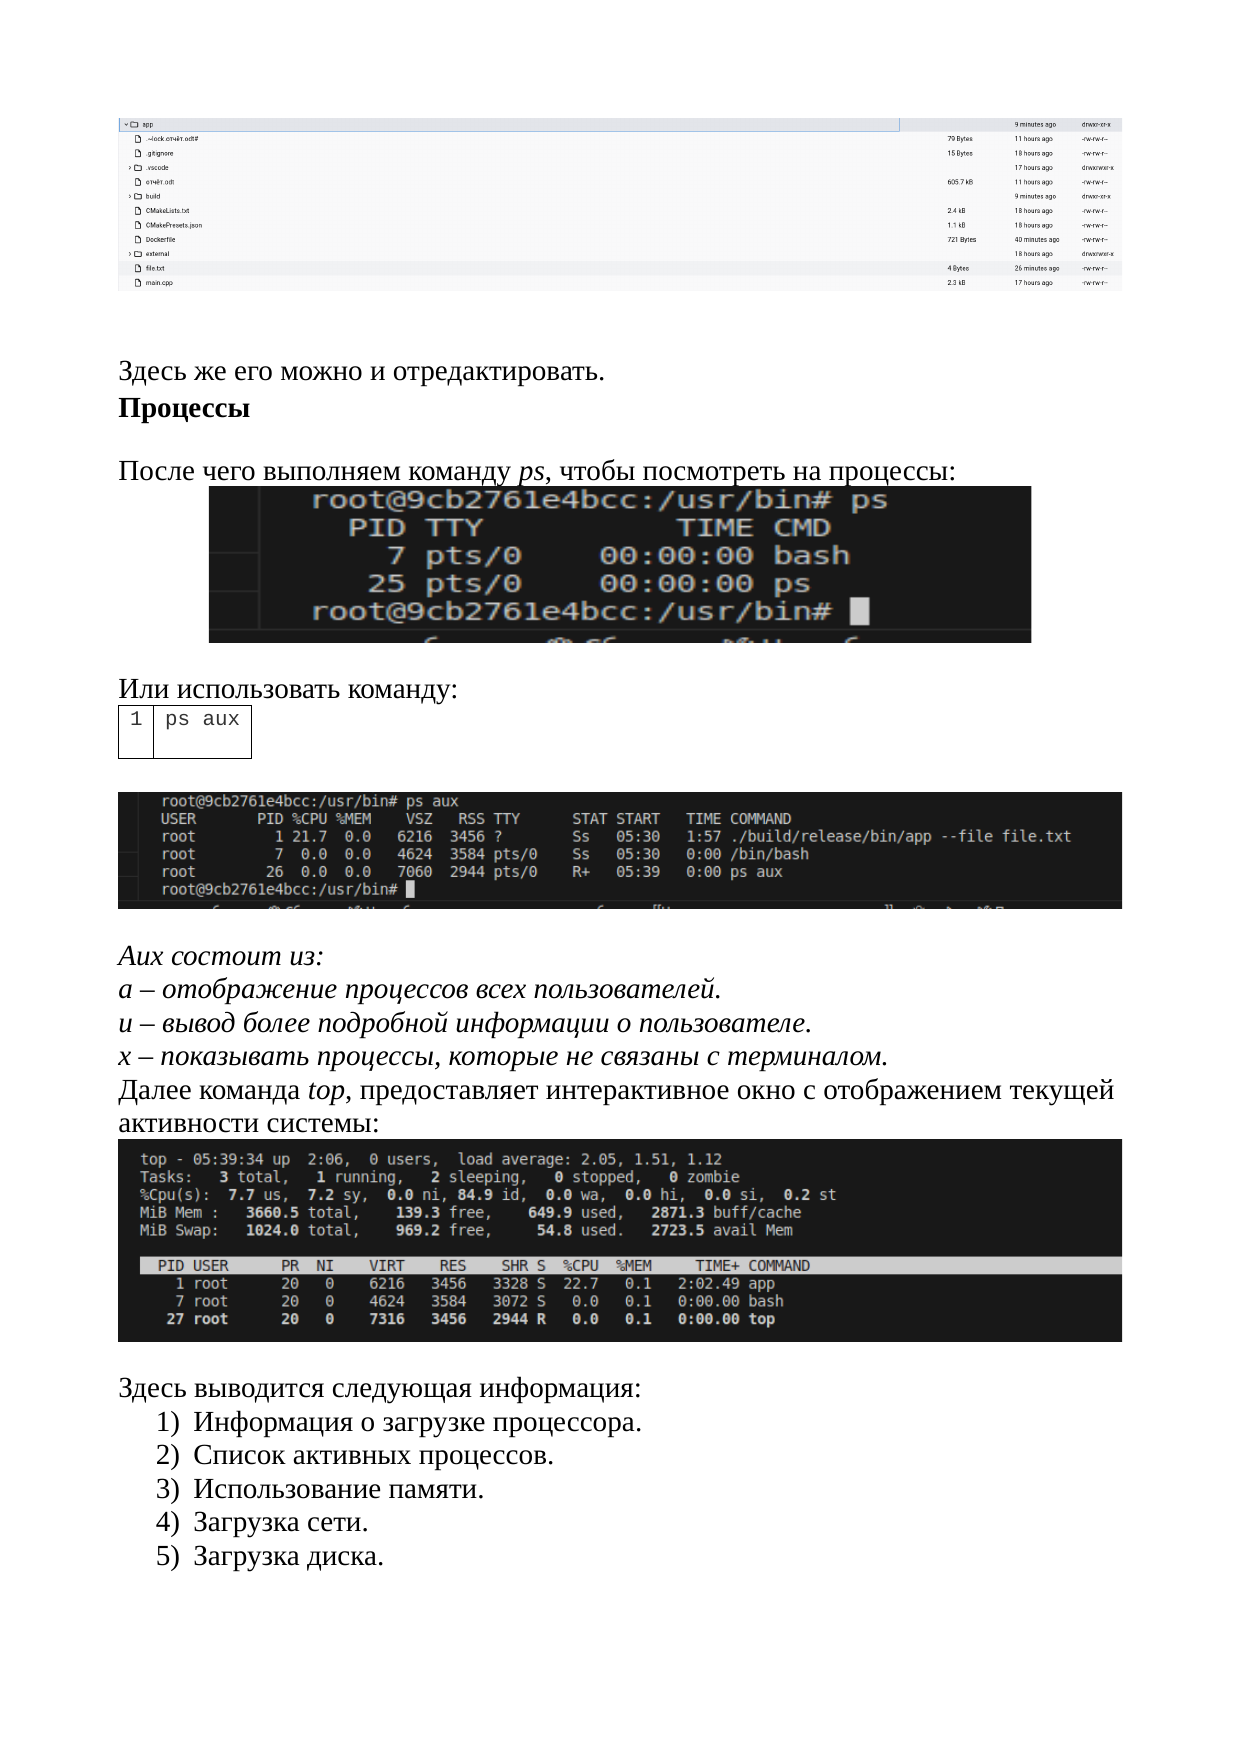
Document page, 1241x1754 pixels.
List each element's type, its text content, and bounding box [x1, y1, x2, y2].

text Или использовать команду: [118, 671, 1122, 705]
text u – вывод более подробной информации о пользователе. [118, 1005, 1122, 1038]
list Загрузка сети. [156, 1504, 1122, 1538]
text Aux состоит из: [118, 938, 1122, 971]
picture [118, 792, 1123, 909]
text a – отображение процессов всех пользователей. [118, 971, 1122, 1005]
text x – показывать процессы, которые не связаны с терминалом. [118, 1038, 1122, 1072]
text Здесь выводится следующая информация: [118, 1370, 1122, 1404]
list Список активных процессов. [156, 1437, 1122, 1471]
table_header ps aux [154, 706, 251, 757]
picture [118, 118, 1123, 291]
picture [208, 486, 1032, 643]
picture [118, 1139, 1123, 1342]
list Загрузка диска. [156, 1538, 1122, 1572]
table_header 1 [119, 706, 153, 757]
list Информация о загрузке процессора. [156, 1404, 1122, 1437]
list Использование памяти. [156, 1471, 1122, 1504]
subtitle Процессы [118, 390, 1122, 424]
text Далее команда top, предоставляет интерактивное окно с отображением текущей активности системы: [118, 1072, 1122, 1139]
text Здесь же его можно и отредактировать. [118, 353, 1122, 386]
text После чего выполняем команду ps, чтобы посмотреть на процессы: [118, 453, 1122, 486]
